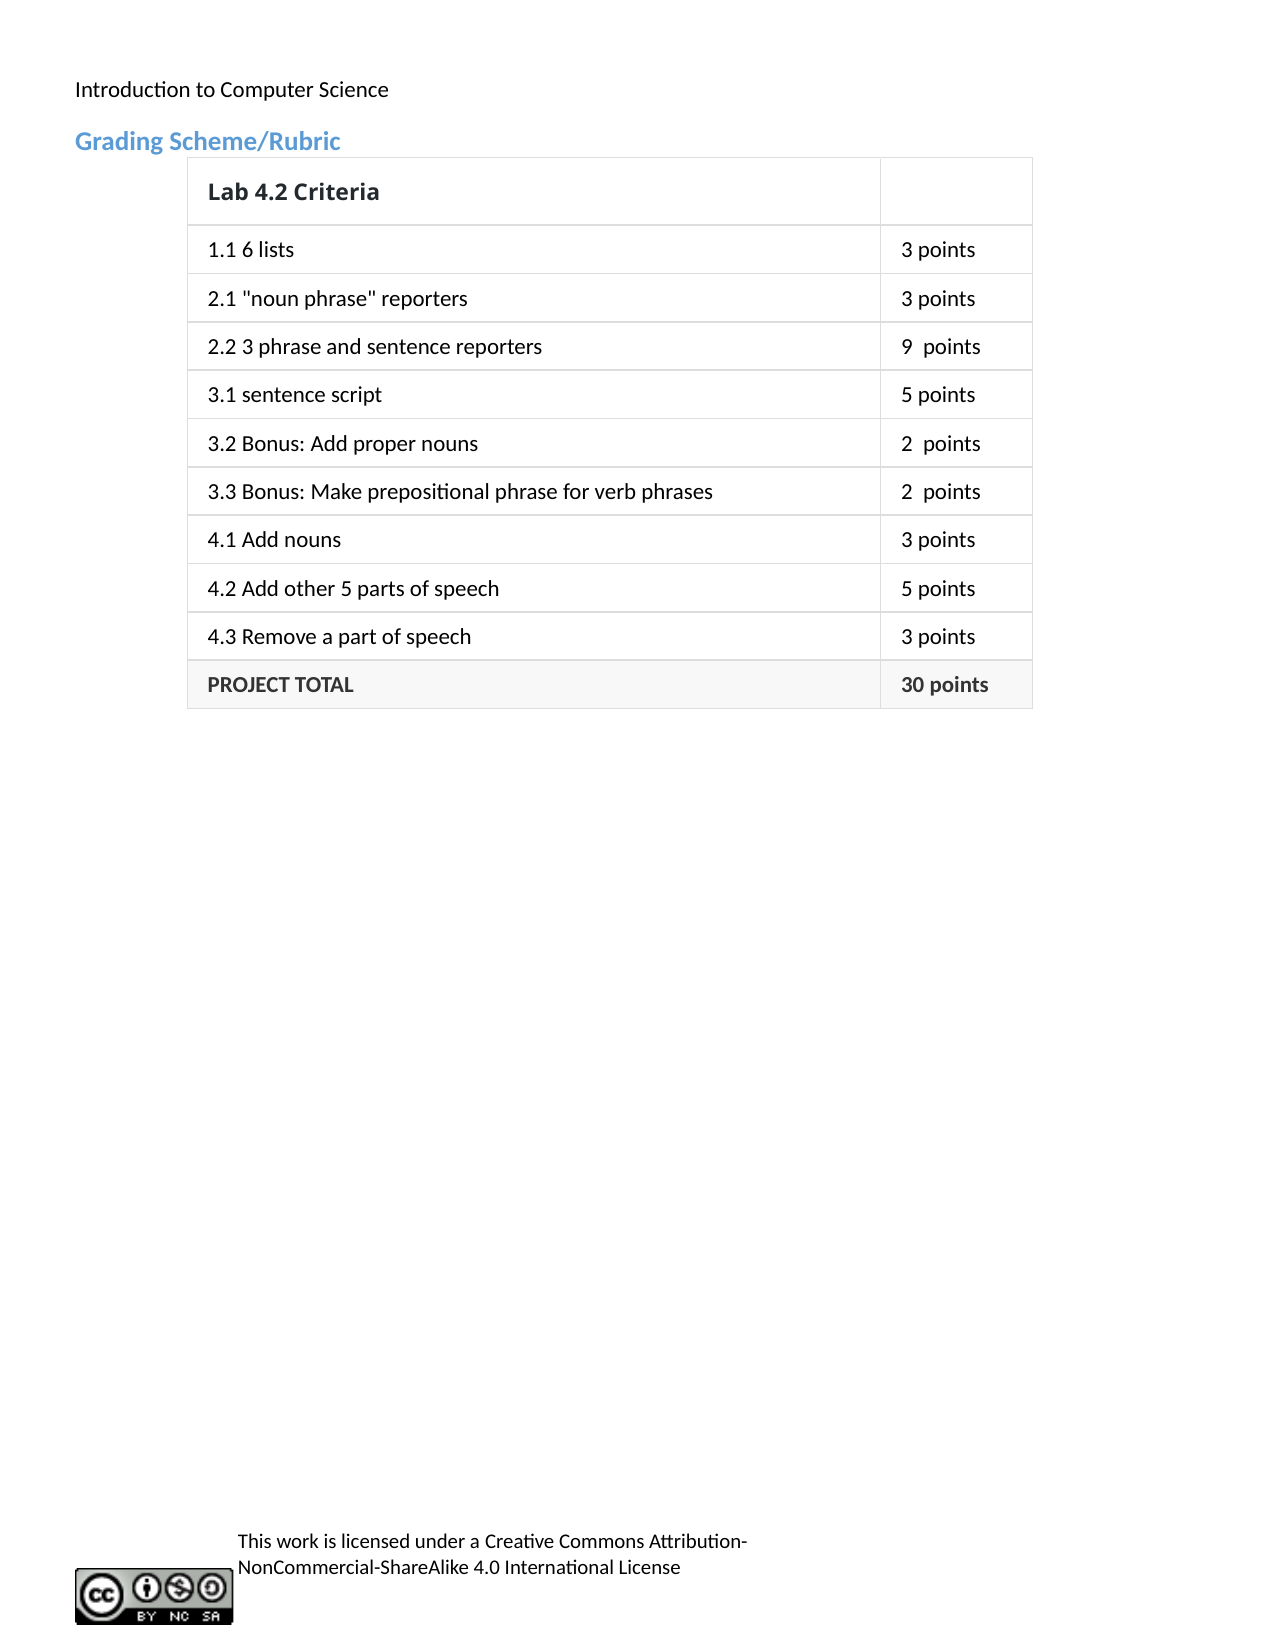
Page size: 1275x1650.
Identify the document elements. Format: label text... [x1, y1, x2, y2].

table_cell 3 points [881, 226, 1032, 273]
table_cell 5 points [881, 371, 1032, 418]
table_cell 2 points [881, 419, 1032, 466]
table_cell 2 points [881, 468, 1032, 514]
table_cell 4.1 Add nouns [188, 516, 880, 563]
table_cell 4.3 Remove a part of speech [188, 613, 880, 659]
table_cell 5 points [881, 564, 1032, 611]
table_cell 9 points [881, 323, 1032, 369]
table_header Lab 4.2 Criteria [188, 158, 880, 224]
table_cell 3.2 Bonus: Add proper nouns [188, 419, 880, 466]
table_cell 3.3 Bonus: Make prepositional phrase for verb phrases [188, 468, 880, 514]
subtitle Grading Scheme/Rubric [75, 124, 1200, 157]
table_cell 3.1 sentence script [188, 371, 880, 418]
table_header [881, 158, 1032, 224]
table_cell 1.1 6 lists [188, 226, 880, 273]
table_cell 3 points [881, 516, 1032, 563]
table_cell 4.2 Add other 5 parts of speech [188, 564, 880, 611]
table_cell 30 points [881, 661, 1032, 708]
picture [75, 1568, 234, 1625]
table_cell 2.2 3 phrase and sentence reporters [188, 323, 880, 369]
table_cell 3 points [881, 613, 1032, 659]
table_cell 2.1 "noun phrase" reporters [188, 274, 880, 321]
table_cell 3 points [881, 274, 1032, 321]
table_cell PROJECT TOTAL [188, 661, 880, 708]
